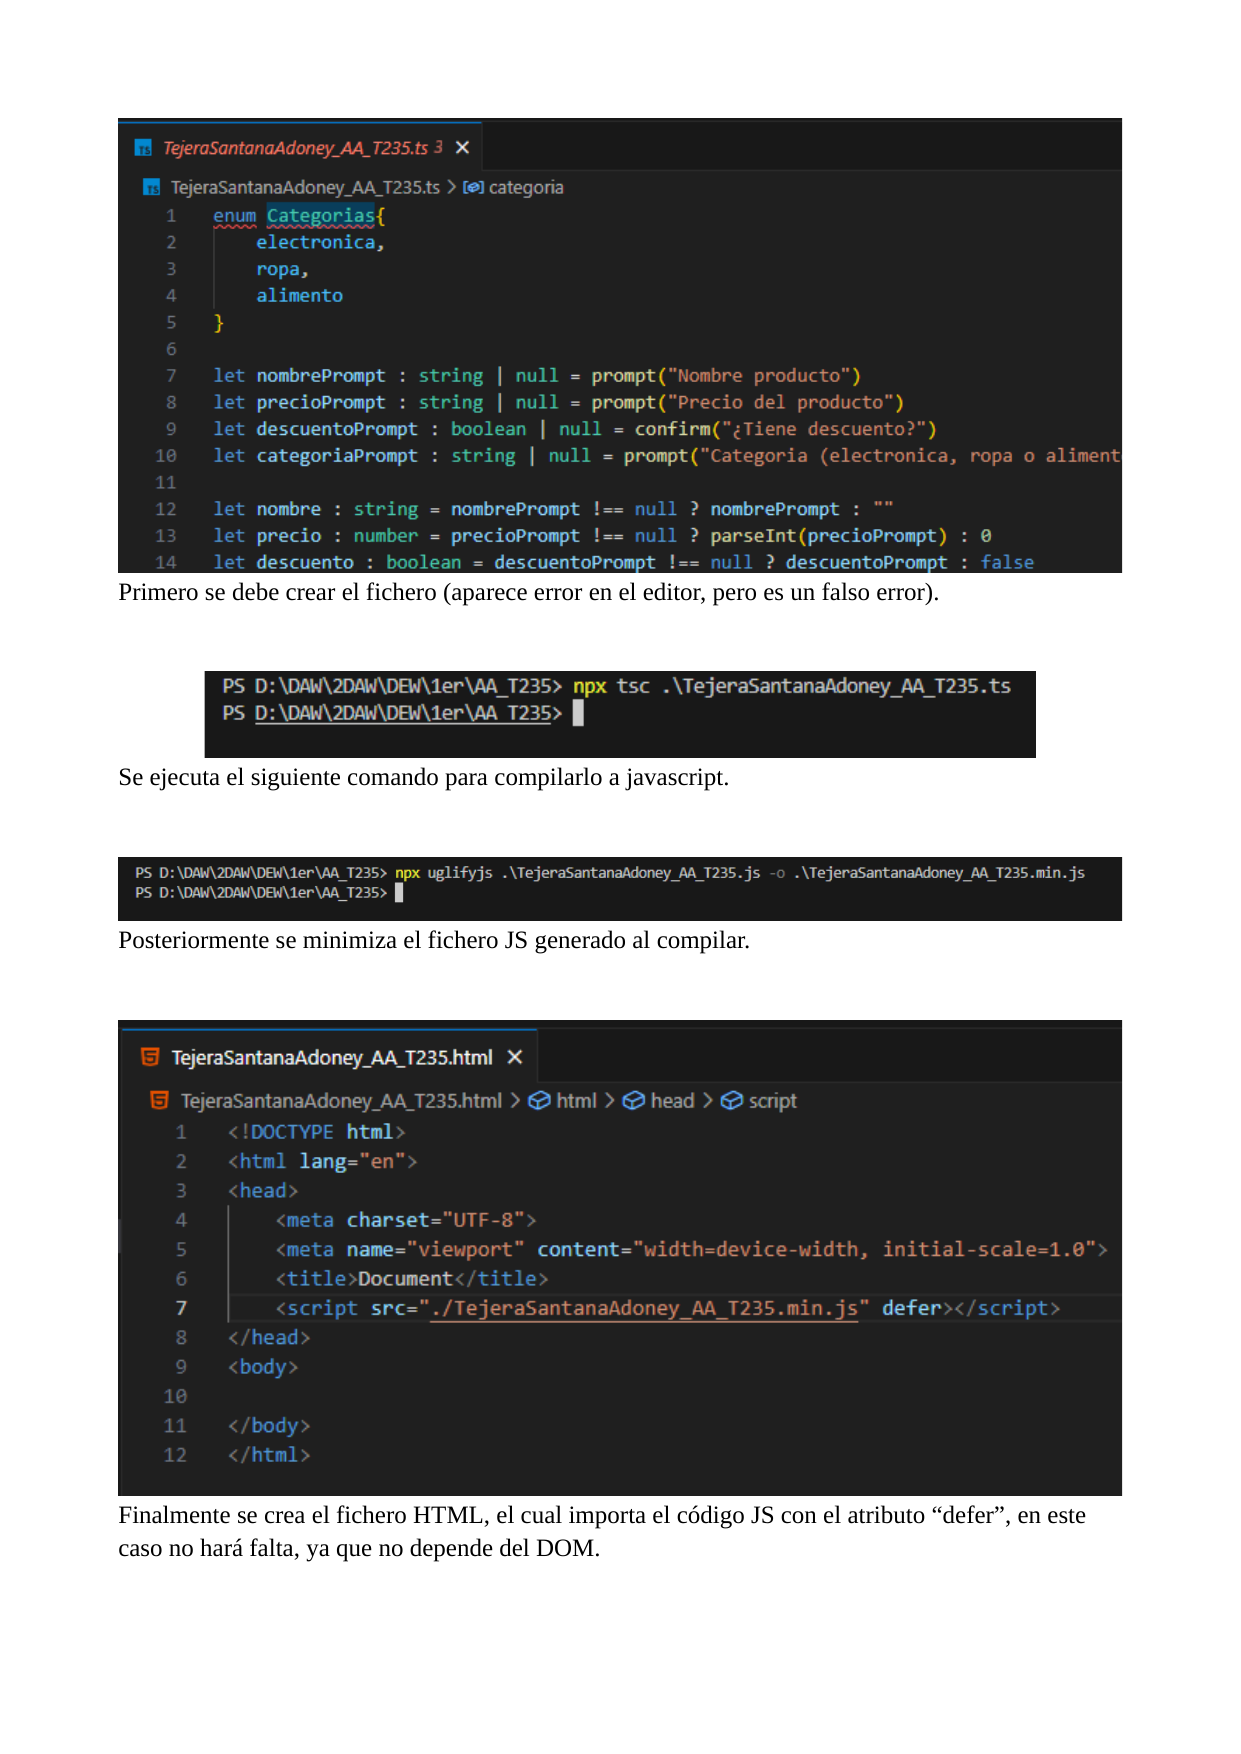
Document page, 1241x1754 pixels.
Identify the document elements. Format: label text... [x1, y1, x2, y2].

picture [118, 857, 1123, 921]
text Se ejecuta el siguiente comando para compilarlo a javascript. [118, 672, 1122, 791]
text Finalmente se crea el fichero HTML, el cual importa el código JS con el atributo “defer”, en este caso no hará falta, ya que no depende del DOM. [118, 1496, 1122, 1562]
picture [204, 671, 1036, 758]
text Primero se debe crear el fichero (aparece error en el editor, pero es un falso error). [118, 573, 1122, 605]
picture [118, 118, 1123, 573]
picture [118, 1020, 1123, 1496]
text Posteriormente se minimiza el fichero JS generado al compilar. [118, 921, 1122, 954]
